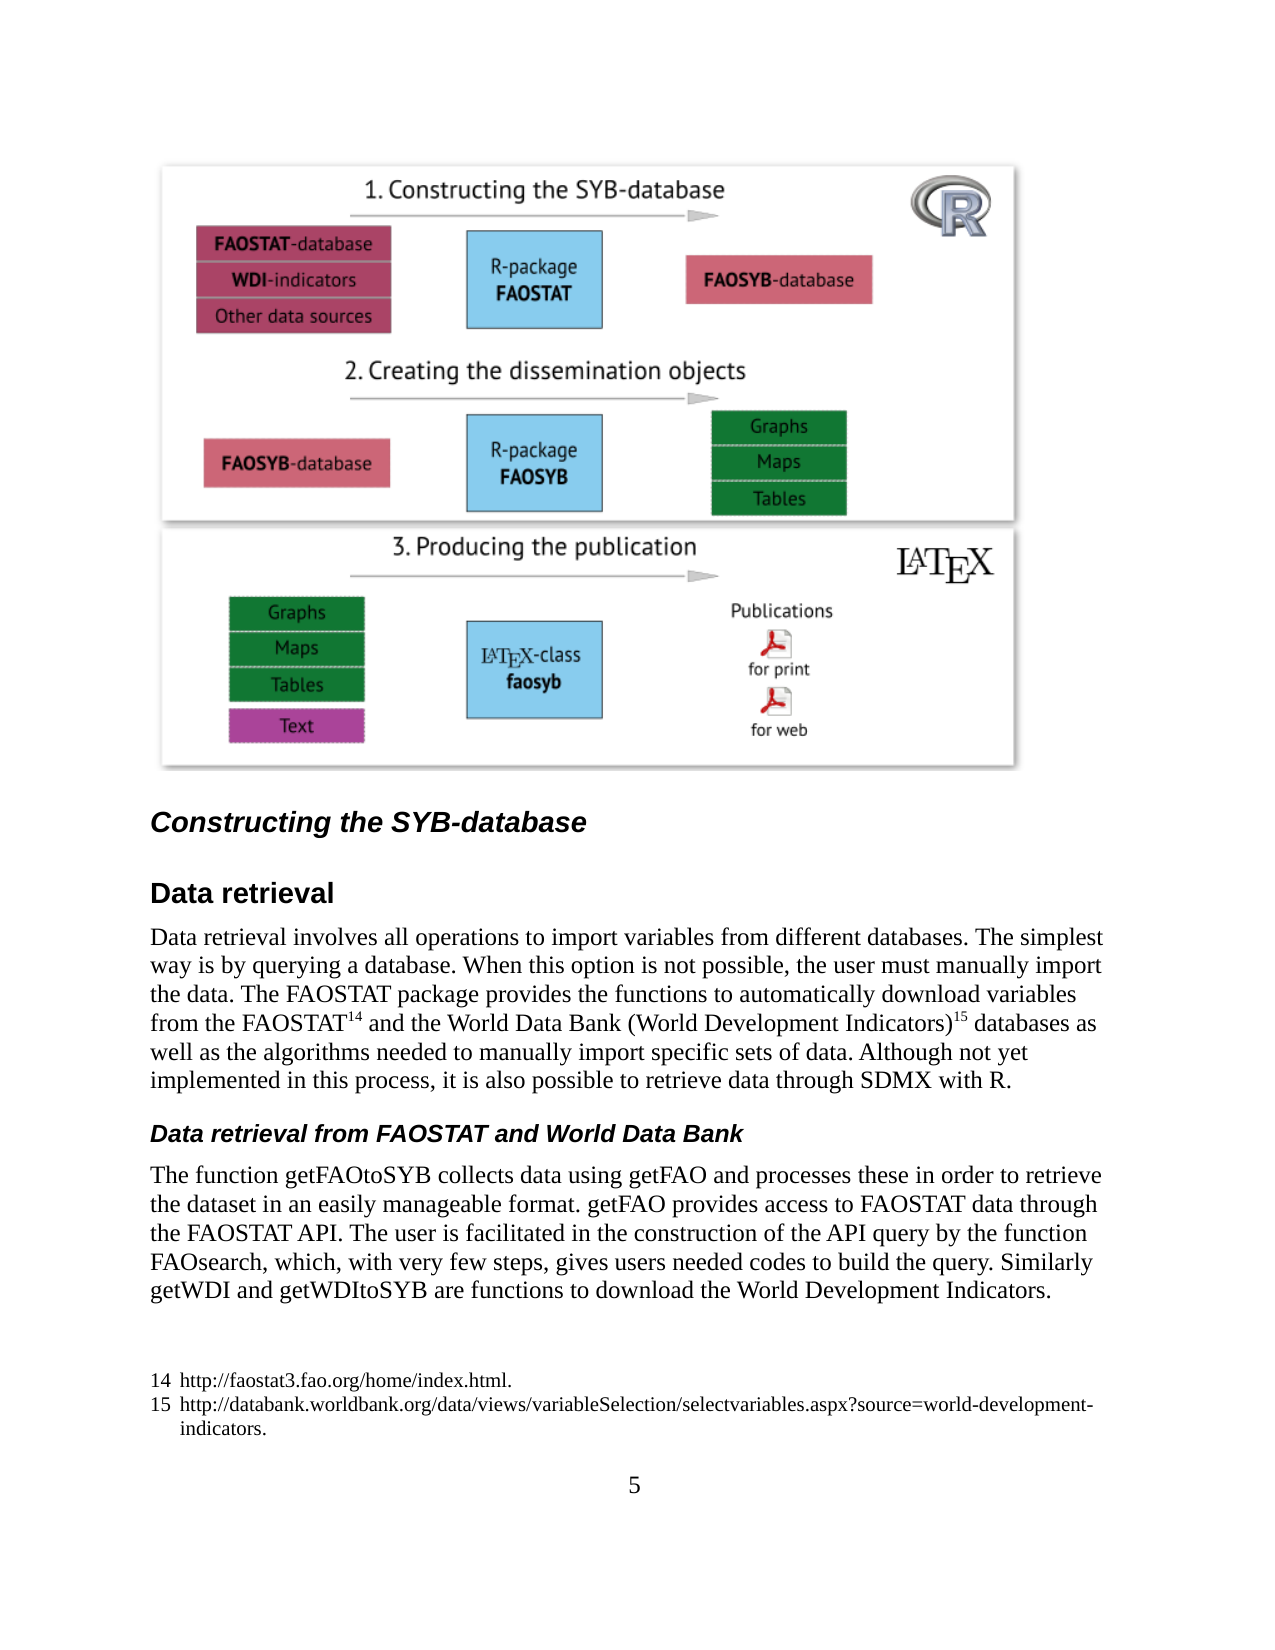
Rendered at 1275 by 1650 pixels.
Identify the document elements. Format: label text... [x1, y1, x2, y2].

subtitle Constructing the SYB-database [150, 805, 1125, 838]
text Data retrieval involves all operations to import variables from different databases. The simplest way is by querying a database. When this option is not possible, the user must manually import the data. The FAOSTAT package provides the functions to automatically download variables from the FAOSTAT and the World Data Bank (World Development Indicators) databases as well as the algorithms needed to manually import specific sets of data. Although not yet implemented in this process, it is also possible to retrieve data through SDMX with R. [150, 922, 1125, 1094]
text The function getFAOtoSYB collects data using getFAO and processes these in order to retrieve the dataset in an easily manageable format. getFAO provides access to FAOSTAT data through the FAOSTAT API. The user is facilitated in the construction of the API query by the function FAOsearch, which, with very few steps, gives users needed codes to build the query. Similarly getWDI and getWDItoSYB are functions to download the World Development Indicators. [150, 1160, 1125, 1304]
picture [150, 150, 1025, 771]
text http://faostat3.fao.org/home/index.html. [150, 1368, 1125, 1392]
subtitle Data retrieval [150, 876, 1125, 909]
subtitle Data retrieval from FAOSTAT and World Data Bank [150, 1119, 1125, 1148]
text http://databank.worldbank.org/data/views/variableSelection/selectvariables.aspx?source=world-development-indicators. [150, 1392, 1125, 1440]
